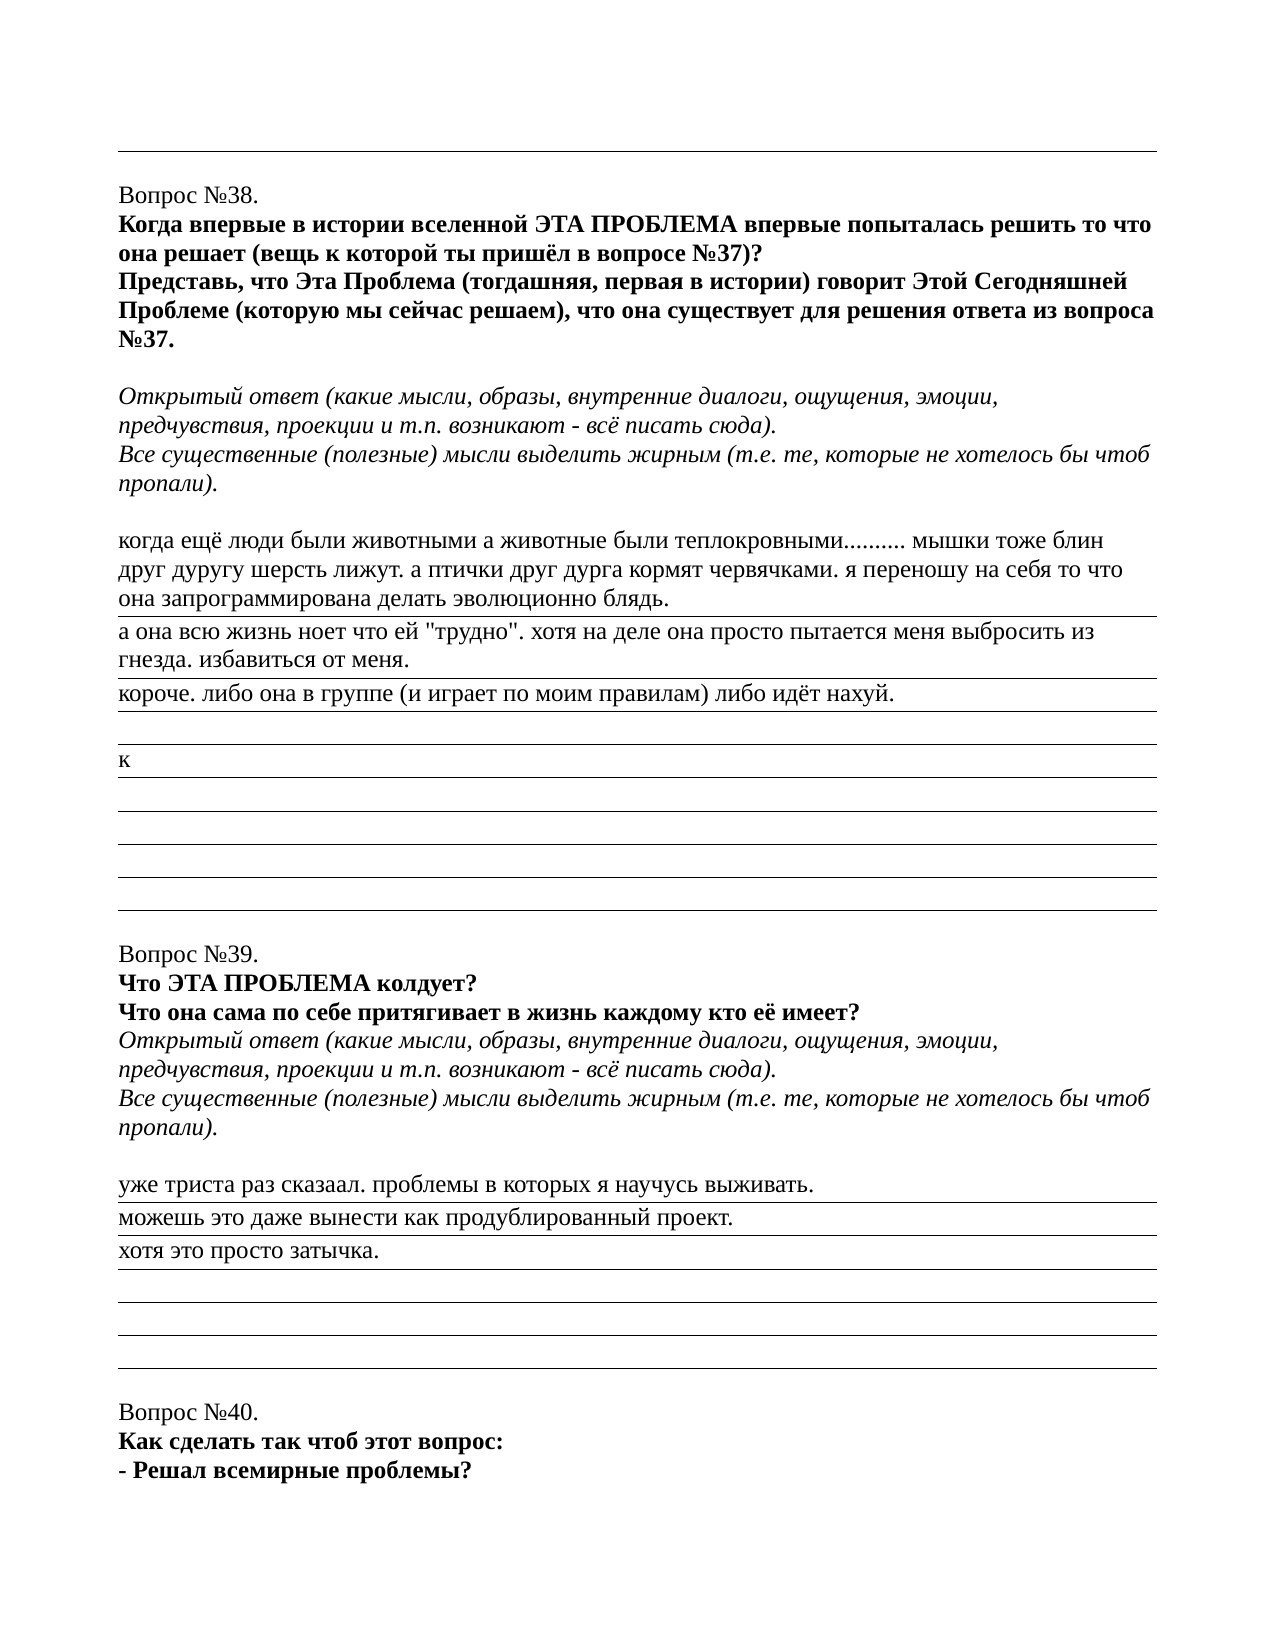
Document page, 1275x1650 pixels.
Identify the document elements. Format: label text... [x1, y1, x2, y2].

text Открытый ответ (какие мысли, образы, внутренние диалоги, ощущения, эмоции, предчувствия, проекции и т.п. возникают - всё писать сюда). [118, 1025, 1157, 1083]
text короче. либо она в группе (и играет по моим правилам) либо идёт нахуй. [118, 679, 1157, 711]
text хотя это просто затычка. [118, 1236, 1157, 1269]
text Открытый ответ (какие мысли, образы, внутренние диалоги, ощущения, эмоции, предчувствия, проекции и т.п. возникают - всё писать сюда). [118, 381, 1157, 439]
text уже триста раз сказаал. проблемы в которых я научусь выживать. [118, 1169, 1157, 1202]
text Что она сама по себе притягивает в жизнь каждому кто её имеет? [118, 997, 1157, 1025]
text можешь это даже вынести как продублированный проект. [118, 1203, 1157, 1235]
text к [118, 745, 1157, 777]
text Что ЭТА ПРОБЛЕМА колдует? [118, 968, 1157, 997]
text а она всю жизнь ноет что ей "трудно". хотя на деле она просто пытается меня выбросить из гнезда. избавиться от меня. [118, 617, 1157, 678]
text Все существенные (полезные) мысли выделить жирным (т.е. те, которые не хотелось бы чтоб пропали). [118, 1083, 1157, 1140]
text - Решал всемирные проблемы? [118, 1455, 1157, 1483]
text Как сделать так чтоб этот вопрос: [118, 1426, 1157, 1455]
text Вопрос №40. [118, 1397, 1157, 1426]
text Все существенные (полезные) мысли выделить жирным (т.е. те, которые не хотелось бы чтоб пропали). [118, 439, 1157, 496]
text Представь, что Эта Проблема (тогдашняя, первая в истории) говорит Этой Сегодняшней Проблеме (которую мы сейчас решаем), что она существует для решения ответа из вопроса №37. [118, 266, 1157, 353]
text когда ещё люди были животными а животные были теплокровными.......... мышки тоже блин друг дуругу шерсть лижут. а птички друг дурга кормят червячками. я переношу на себя то что она запрограммирована делать эволюционно блядь. [118, 525, 1157, 616]
text Когда впервые в истории вселенной ЭТА ПРОБЛЕМА впервые попыталась решить то что она решает (вещь к которой ты пришёл в вопросе №37)? [118, 209, 1157, 266]
text Вопрос №39. [118, 939, 1157, 968]
text Вопрос №38. [118, 180, 1157, 209]
